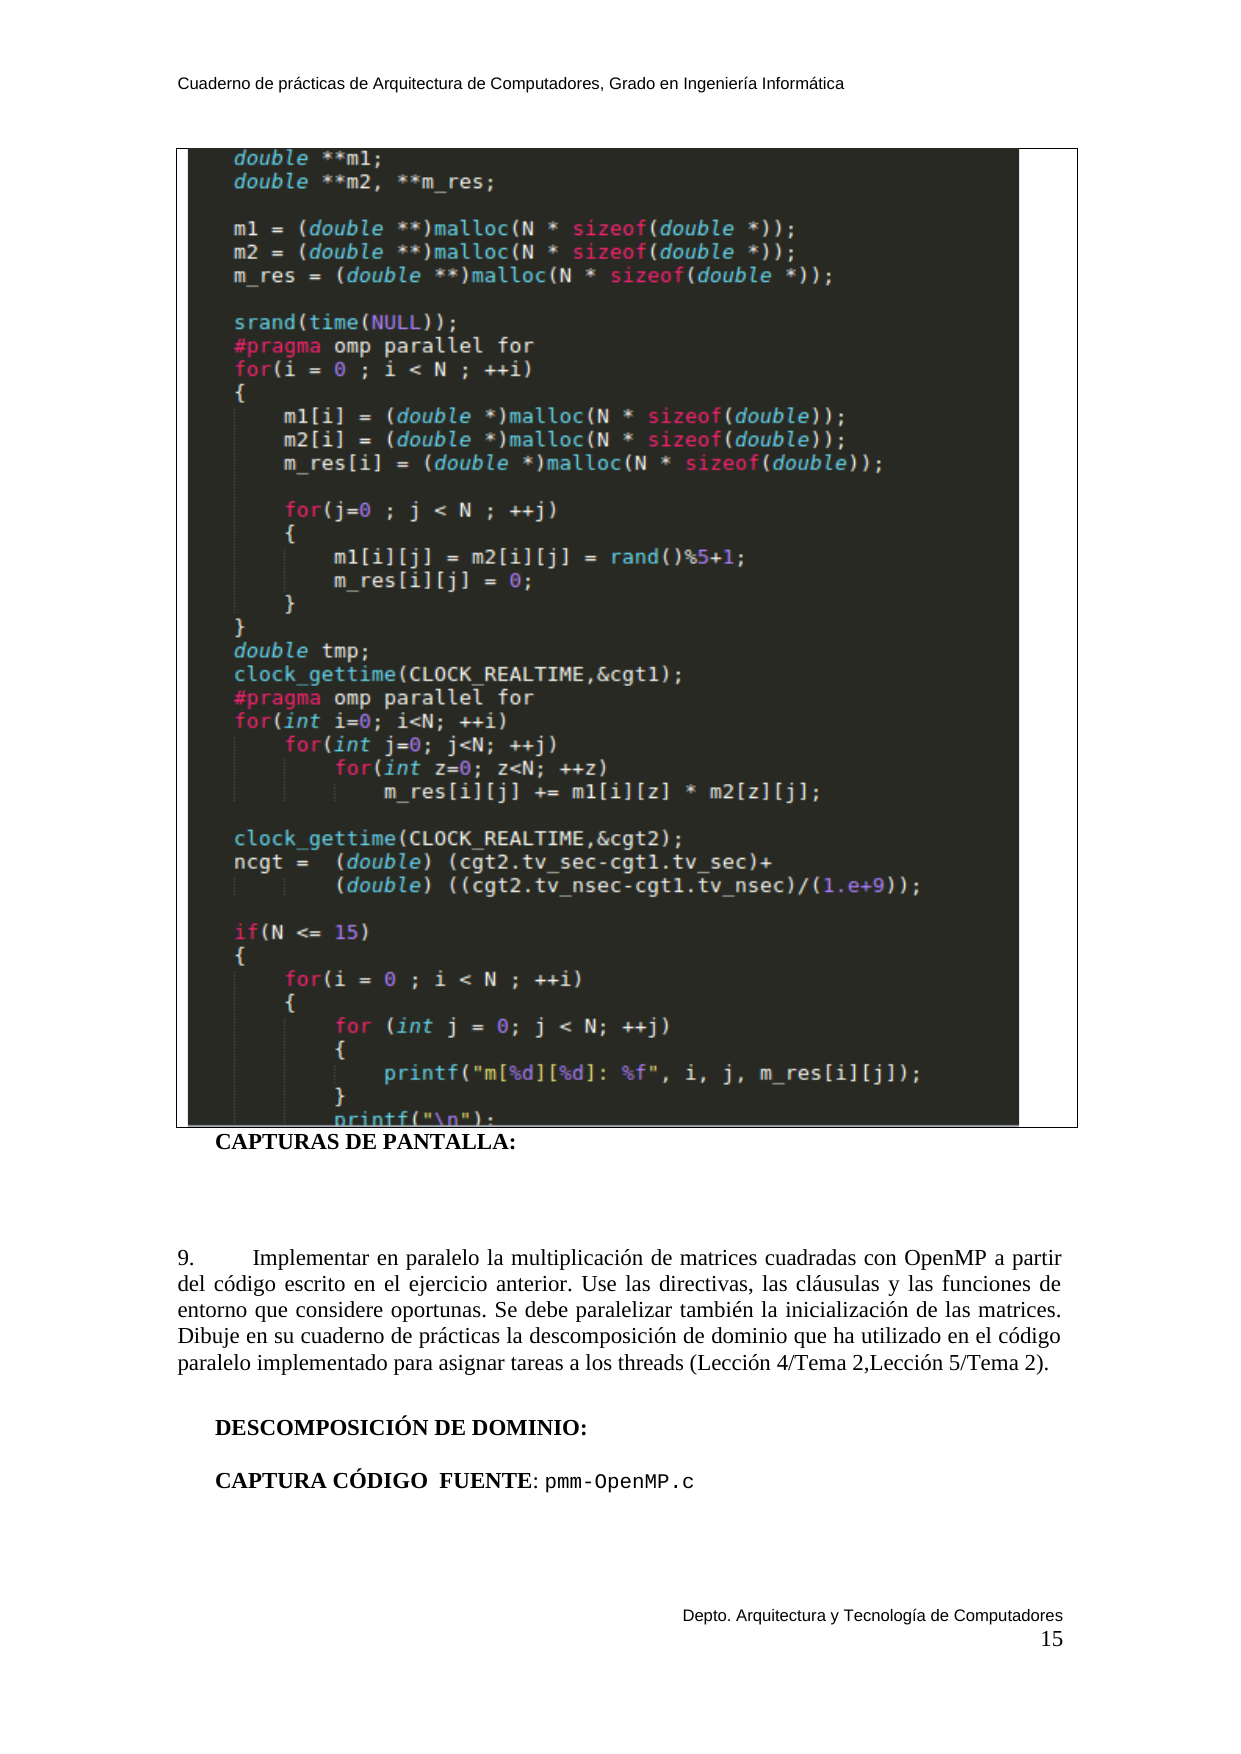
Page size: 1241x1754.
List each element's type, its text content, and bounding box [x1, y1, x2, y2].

text CAPTURAS DE PANTALLA: [215, 1128, 1063, 1154]
picture [187, 148, 1020, 1127]
text CAPTURA CÓDIGO FUENTE: pmm-OpenMP.c [215, 1467, 1063, 1494]
table_header [1020, 149, 1077, 1127]
table_header [177, 149, 187, 1127]
text DESCOMPOSICIÓN DE DOMINIO: [215, 1414, 1063, 1441]
list Implementar en paralelo la multiplicación de matrices cuadradas con OpenMP a partir del código escrito en el ejercicio anterior. Use las directivas, las cláusulas y las funciones de entorno que considere oportunas. Se debe paralelizar también la inicialización de las matrices. Dibuje en su cuaderno de prácticas la descomposición de dominio que ha utilizado en el código paralelo implementado para asignar tareas a los threads (Lección 4/Tema 2,Lección 5/Tema 2). [177, 1243, 1063, 1375]
